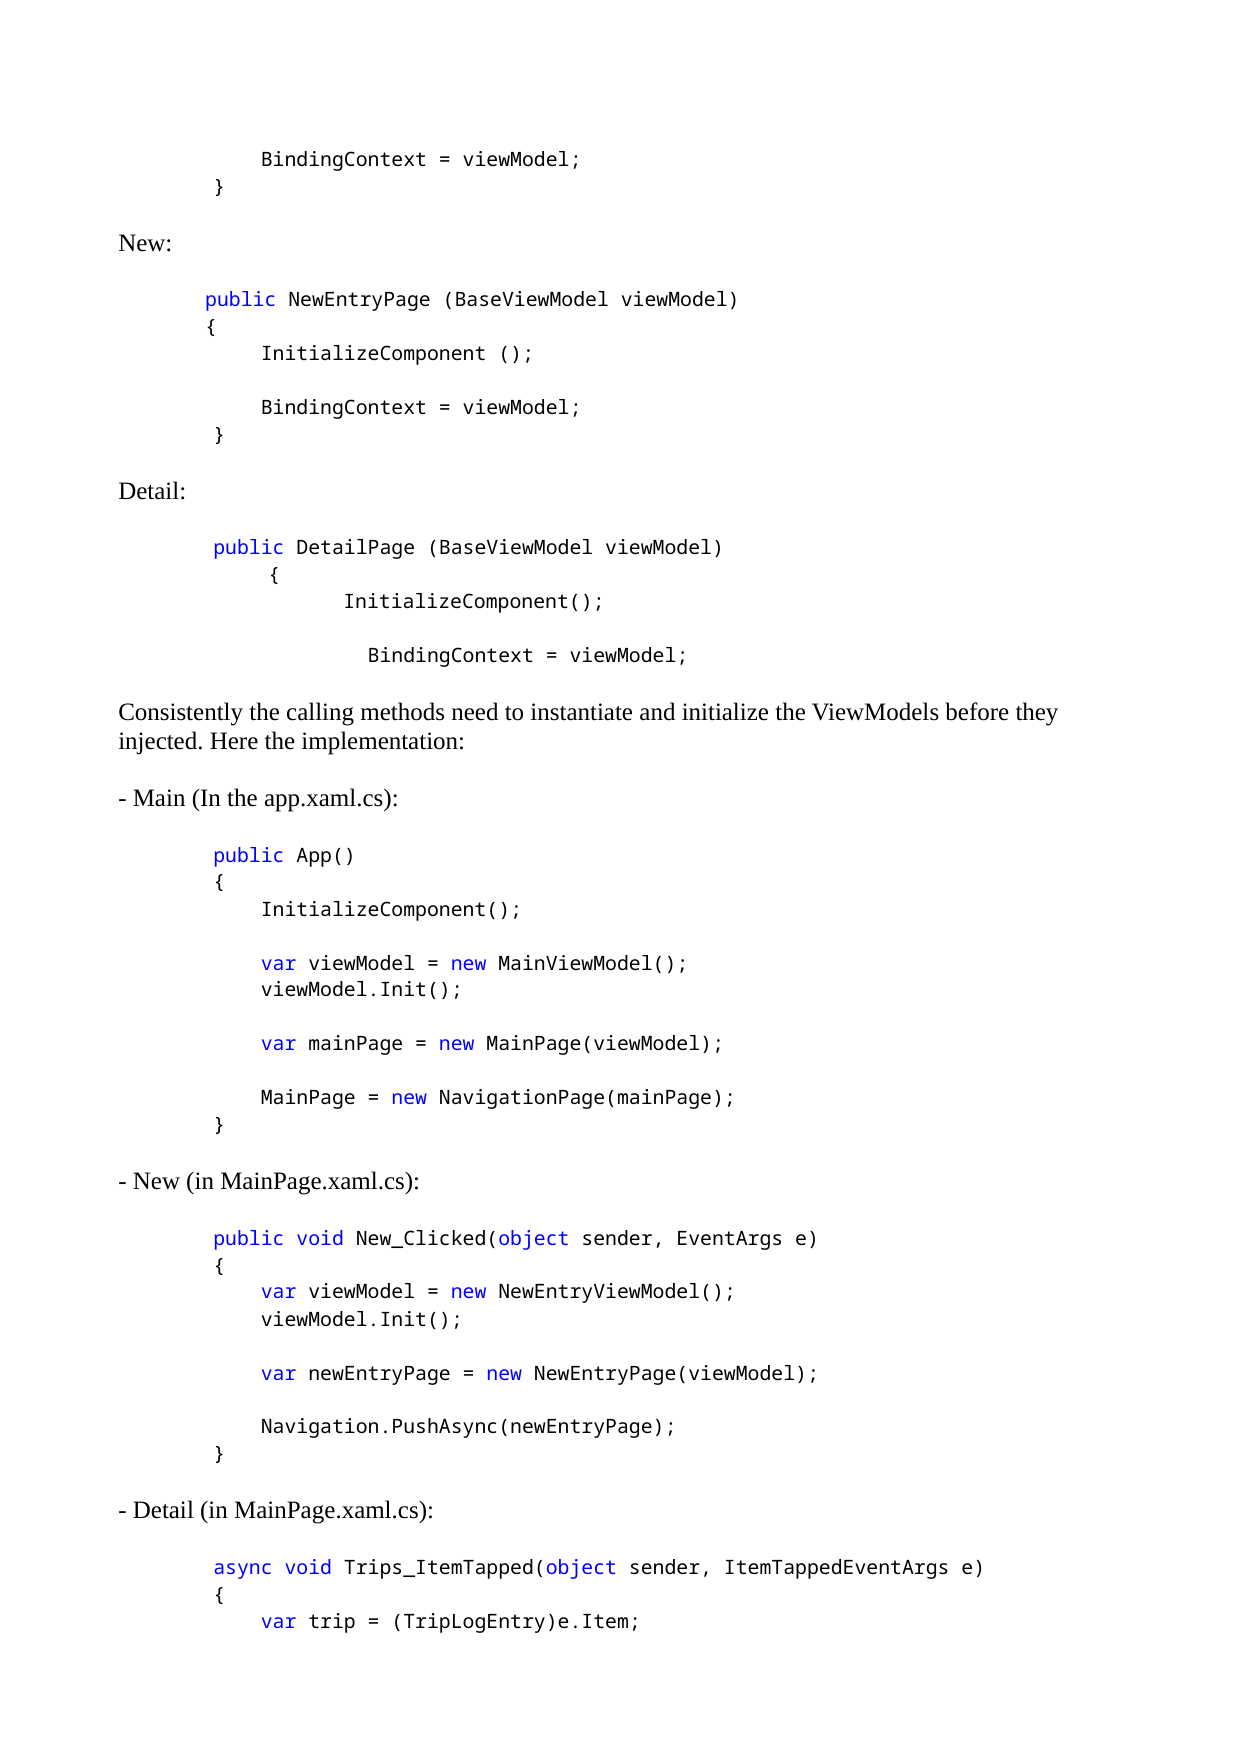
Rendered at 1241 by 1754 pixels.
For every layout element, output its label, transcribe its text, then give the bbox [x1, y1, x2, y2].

text Navigation.PushAsync(newEntryPage); [118, 1413, 1122, 1440]
text public void New_Clicked(object sender, EventArgs e) [118, 1224, 1122, 1251]
text public DetailPage (BaseViewModel viewModel) [118, 533, 1122, 560]
text - New (in MainPage.xaml.cs): [118, 1166, 1122, 1195]
text } [118, 1440, 1122, 1467]
text InitializeComponent(); [118, 895, 1122, 922]
text InitializeComponent (); [118, 339, 1122, 366]
text { [118, 1251, 1122, 1278]
text var newEntryPage = new NewEntryPage(viewModel); [118, 1359, 1122, 1386]
text BindingContext = viewModel; [118, 641, 1122, 668]
text New: [118, 228, 1122, 257]
text BindingContext = viewModel; [118, 145, 1122, 172]
text } [118, 420, 1122, 447]
text async void Trips_ItemTapped(object sender, ItemTappedEventArgs e) [118, 1553, 1122, 1580]
text MainPage = new NavigationPage(mainPage); [118, 1084, 1122, 1111]
text public NewEntryPage (BaseViewModel viewModel) [118, 285, 1122, 312]
text { [118, 868, 1122, 895]
text public App() [118, 841, 1122, 868]
text BindingContext = viewModel; [118, 393, 1122, 420]
text { [118, 312, 1122, 339]
text var mainPage = new MainPage(viewModel); [118, 1030, 1122, 1057]
text - Detail (in MainPage.xaml.cs): [118, 1495, 1122, 1524]
text { [118, 560, 1122, 587]
text Detail: [118, 476, 1122, 505]
text viewModel.Init(); [118, 1305, 1122, 1332]
text - Main (In the app.xaml.cs): [118, 783, 1122, 812]
text var trip = (TripLogEntry)e.Item; [118, 1607, 1122, 1634]
text Consistently the calling methods need to instantiate and initialize the ViewModels before they injected. Here the implementation: [118, 697, 1122, 754]
text { [118, 1580, 1122, 1607]
text InitializeComponent(); [118, 587, 1122, 614]
text viewModel.Init(); [118, 976, 1122, 1003]
text var viewModel = new MainViewModel(); [118, 949, 1122, 976]
text } [118, 1111, 1122, 1138]
text var viewModel = new NewEntryViewModel(); [118, 1278, 1122, 1305]
text } [118, 172, 1122, 199]
